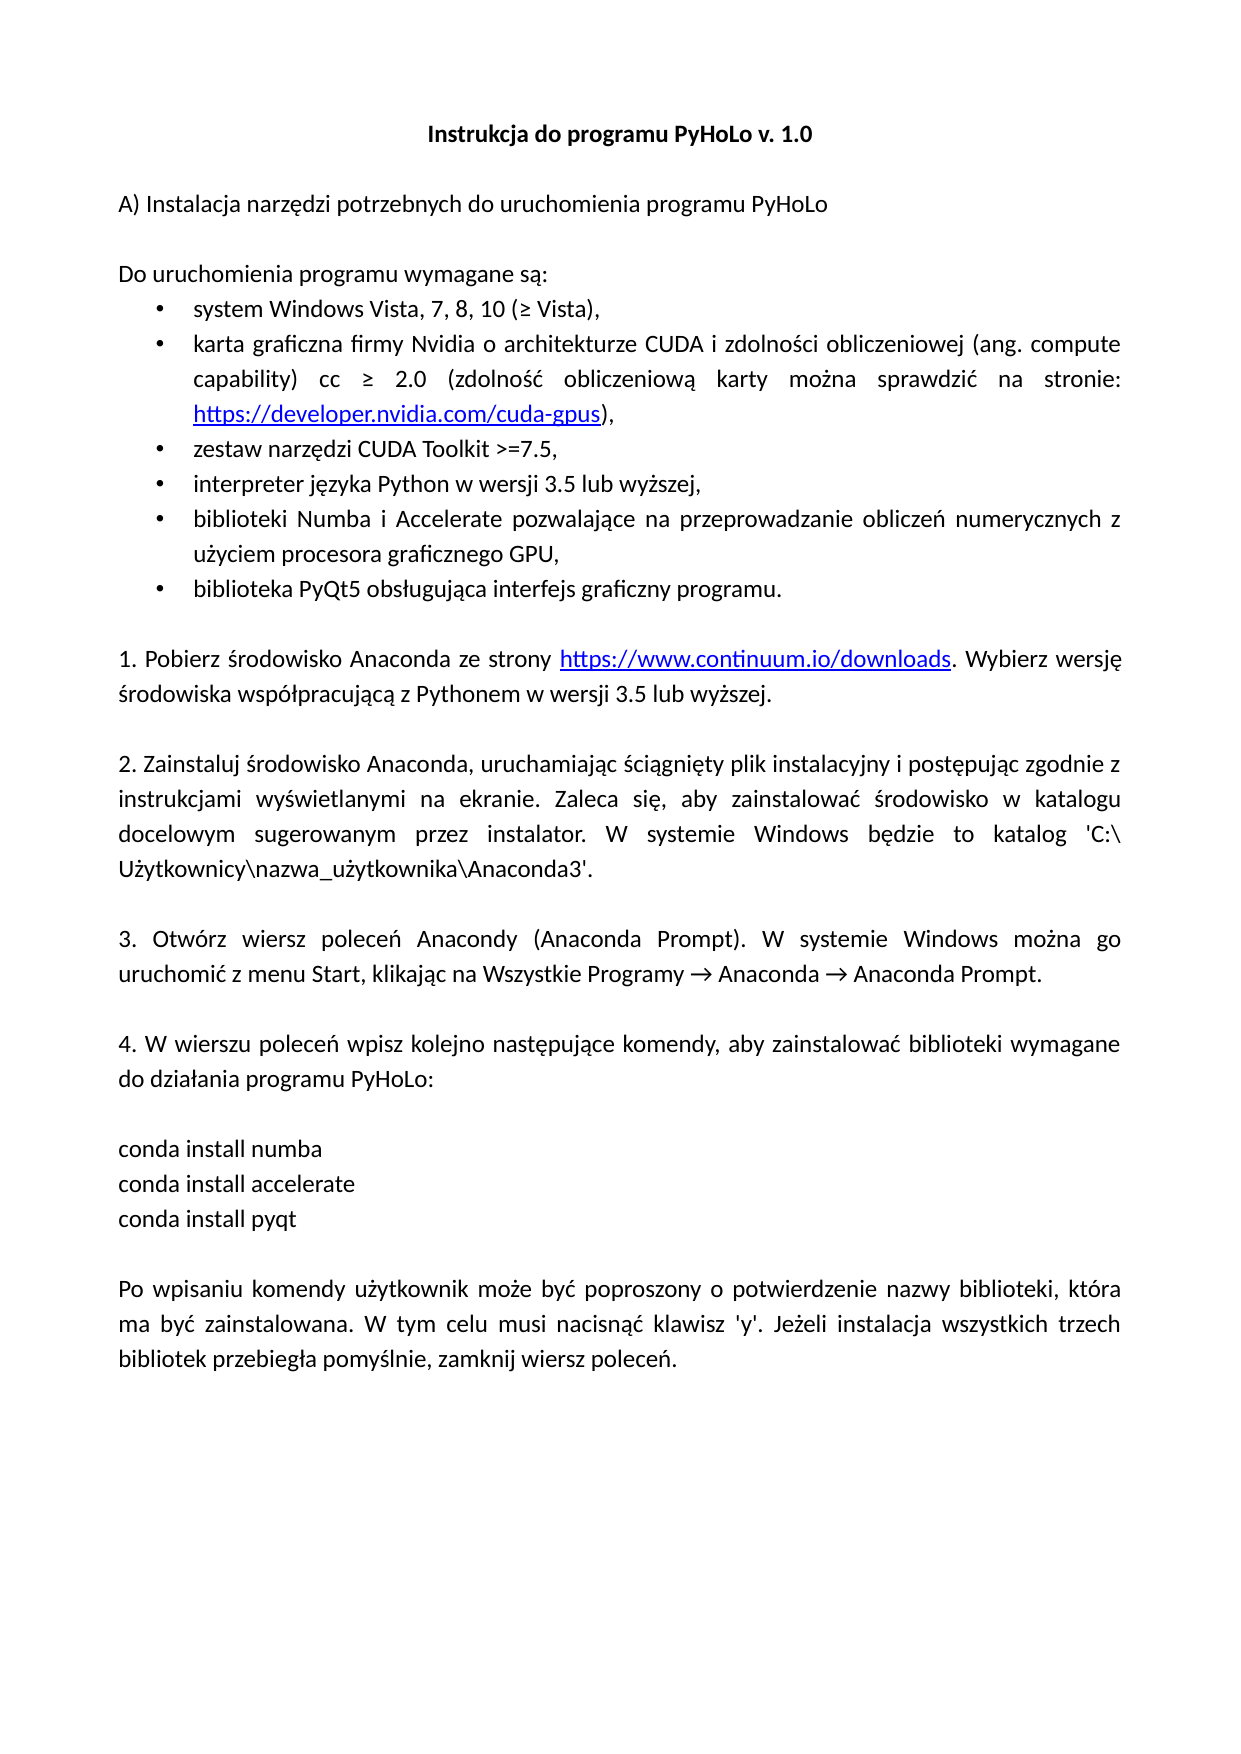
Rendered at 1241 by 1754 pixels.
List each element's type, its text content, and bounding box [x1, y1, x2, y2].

text 2. Zainstaluj środowisko Anaconda, uruchamiając ściągnięty plik instalacyjny i postępując zgodnie z instrukcjami wyświetlanymi na ekranie. Zaleca się, aby zainstalować środowisko w katalogu docelowym sugerowanym przez instalator. W systemie Windows będzie to katalog 'C:\Użytkownicy\nazwa_użytkownika\Anaconda3'. [118, 748, 1122, 884]
text 4. W wierszu poleceń wpisz kolejno następujące komendy, aby zainstalować biblioteki wymagane do działania programu PyHoLo: [118, 1028, 1122, 1094]
list zestaw narzędzi CUDA Toolkit >=7.5, [156, 433, 1122, 464]
text 3. Otwórz wiersz poleceń Anacondy (Anaconda Prompt). W systemie Windows można go uruchomić z menu Start, klikając na Wszystkie Programy → Anaconda → Anaconda Prompt. [118, 923, 1122, 989]
text 1. Pobierz środowisko Anaconda ze strony https://www.continuum.io/downloads. Wybierz wersję środowiska współpracującą z Pythonem w wersji 3.5 lub wyższej. [118, 643, 1122, 709]
list biblioteki Numba i Accelerate pozwalające na przeprowadzanie obliczeń numerycznych z użyciem procesora graficznego GPU, [156, 503, 1122, 569]
list system Windows Vista, 7, 8, 10 (≥ Vista), [156, 293, 1122, 324]
text Po wpisaniu komendy użytkownik może być poproszony o potwierdzenie nazwy biblioteki, która ma być zainstalowana. W tym celu musi nacisnąć klawisz 'y'. Jeżeli instalacja wszystkich trzech bibliotek przebiegła pomyślnie, zamknij wiersz poleceń. [118, 1273, 1122, 1374]
text A) Instalacja narzędzi potrzebnych do uruchomienia programu PyHoLo [118, 188, 1122, 219]
text Do uruchomienia programu wymagane są: [118, 258, 1122, 289]
list karta graficzna firmy Nvidia o architekturze CUDA i zdolności obliczeniowej (ang. compute capability) cc ≥ 2.0 (zdolność obliczeniową karty można sprawdzić na stronie: https://developer.nvidia.com/cuda-gpus), [156, 328, 1122, 429]
text Instrukcja do programu PyHoLo v. 1.0 [118, 118, 1122, 149]
text conda install accelerate [118, 1168, 1122, 1199]
list biblioteka PyQt5 obsługująca interfejs graficzny programu. [156, 573, 1122, 604]
text conda install numba [118, 1133, 1122, 1164]
list interpreter języka Python w wersji 3.5 lub wyższej, [156, 468, 1122, 499]
text conda install pyqt [118, 1203, 1122, 1234]
